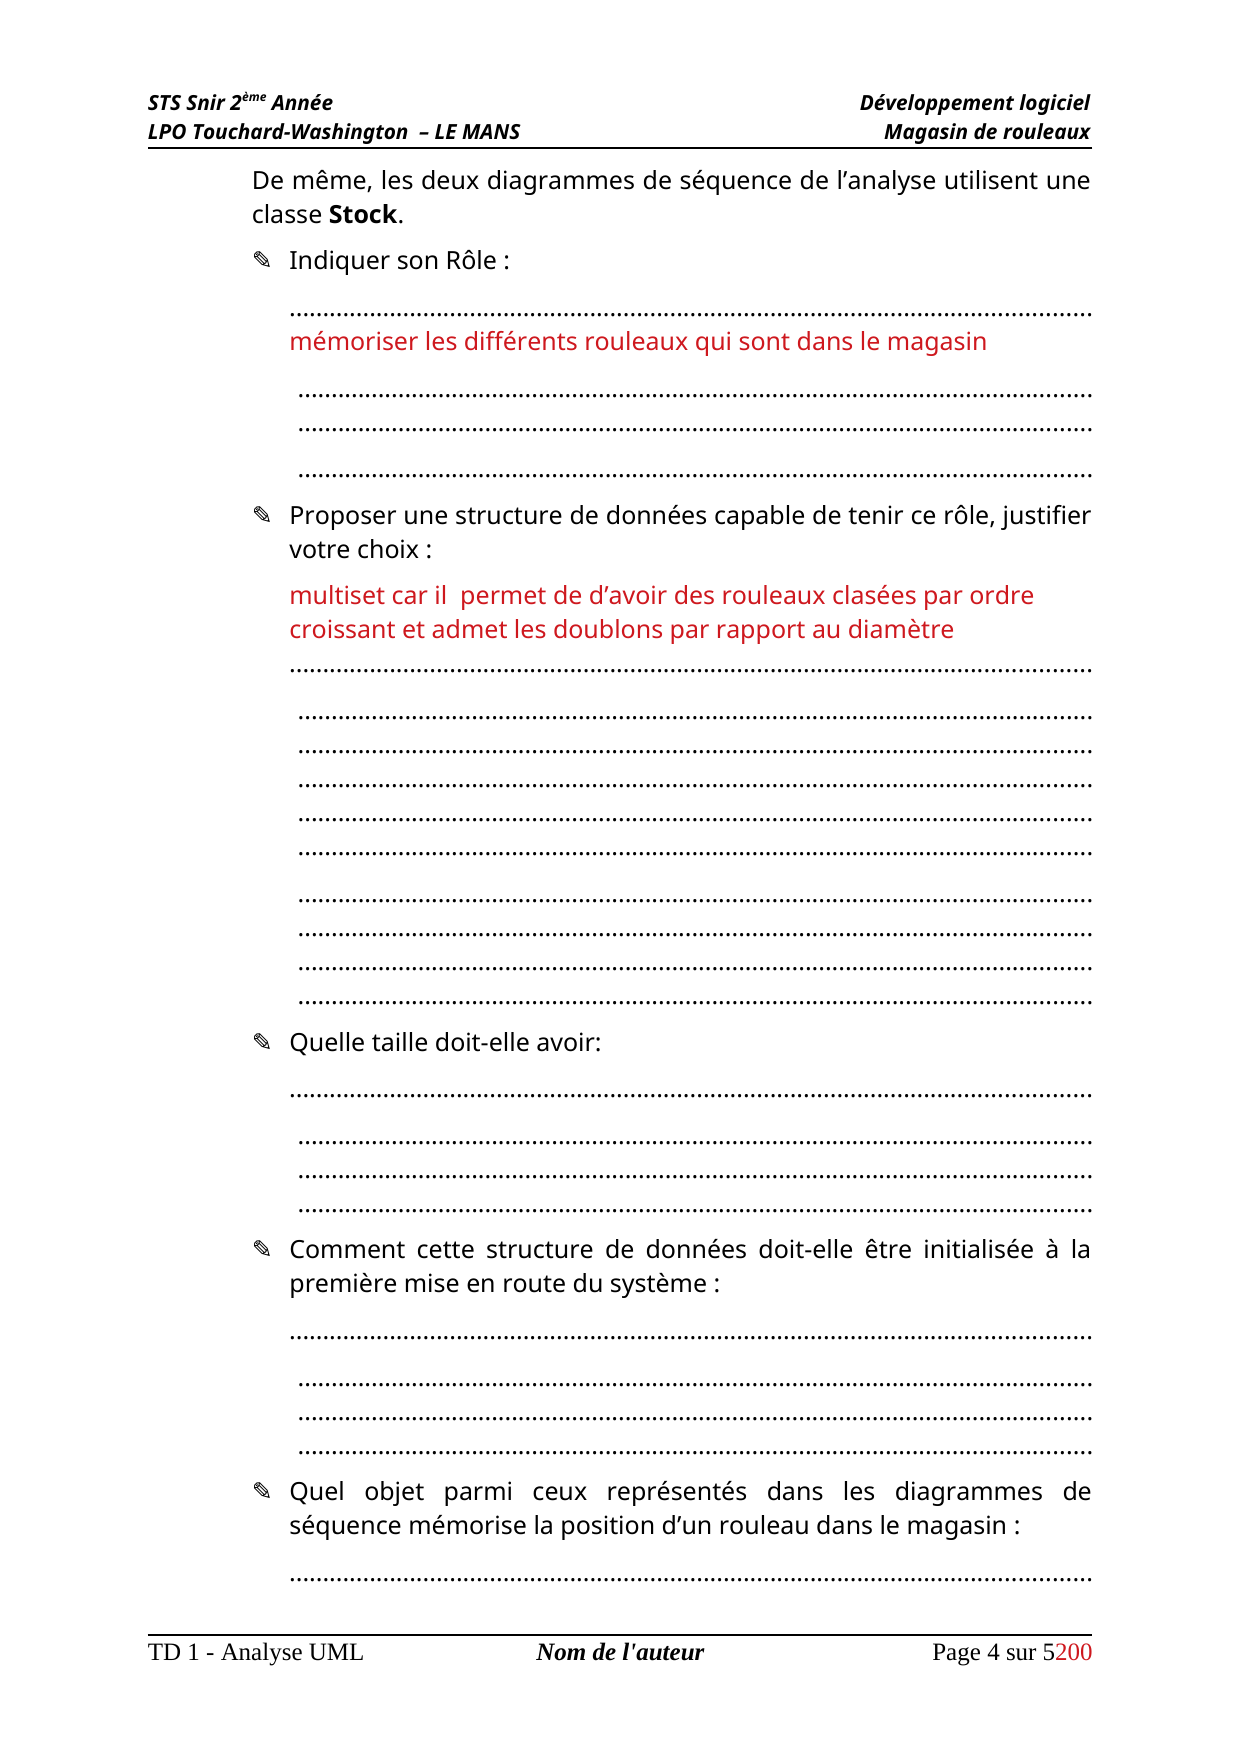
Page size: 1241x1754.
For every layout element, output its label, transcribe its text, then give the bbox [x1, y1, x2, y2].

list Quel objet parmi ceux représentés dans les diagrammes de séquence mémorise la position d’un rouleau dans le magasin : [252, 1474, 1092, 1542]
list Proposer une structure de données capable de tenir ce rôle, justifier votre choix : [252, 497, 1092, 566]
text De même, les deux diagrammes de séquence de l’analyse utilisent une classe Stock. [252, 162, 1092, 231]
list mémoriser les différents rouleaux qui sont dans le magasin [252, 289, 1092, 358]
list Comment cette structure de données doit-elle être initialisée à la première mise en route du système : [252, 1232, 1092, 1300]
list Indiquer son Rôle : [252, 243, 1092, 277]
list multiset car il permet de d’avoir des rouleaux clasées par ordre croissant et admet les doublons par rapport au diamètre [252, 578, 1092, 680]
list Quelle taille doit-elle avoir: [252, 1024, 1092, 1058]
